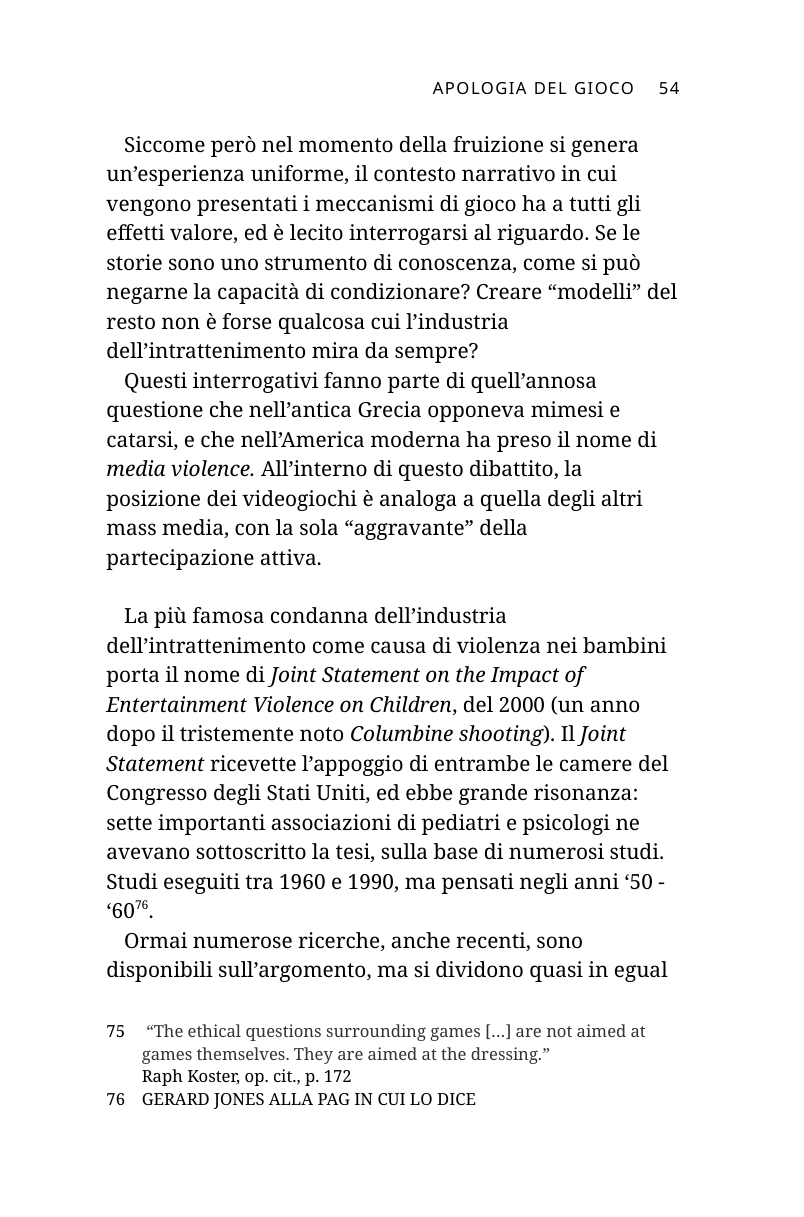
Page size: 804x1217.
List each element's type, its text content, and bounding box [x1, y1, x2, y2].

text Raph Koster, op. cit., p. 172 [106, 1065, 679, 1088]
text Questi interrogativi fanno parte di quell’annosa questione che nell’antica Grecia opponeva mimesi e catarsi, e che nell’America moderna ha preso il nome di media violence. All’interno di questo dibattito, la posizione dei videogiochi è analoga a quella degli altri mass media, con la sola “aggravante” della partecipazione attiva. [106, 365, 679, 571]
text La più famosa condanna dell’industria dell’intrattenimento come causa di violenza nei bambini porta il nome di Joint Statement on the Impact of Entertainment Violence on Children, del 2000 (un anno dopo il tristemente noto Columbine shooting). Il Joint Statement ricevette l’appoggio di entrambe le camere del Congresso degli Stati Uniti, ed ebbe grande risonanza: sette importanti associazioni di pediatri e psicologi ne avevano sottoscritto la tesi, sulla base di numerosi studi. Studi eseguiti tra 1960 e 1990, ma pensati negli anni ‘50 - ‘60. [106, 601, 679, 925]
text “The ethical questions surrounding games […] are not aimed at games themselves. They are aimed at the dressing.” [106, 1019, 679, 1065]
text Ormai numerose ricerche, anche recenti, sono disponibili sull’argomento, ma si dividono quasi in egual [106, 925, 679, 984]
text Siccome però nel momento della fruizione si genera un’esperienza uniforme, il contesto narrativo in cui vengono presentati i meccanismi di gioco ha a tutti gli effetti valore, ed è lecito interrogarsi al riguardo. Se le storie sono uno strumento di conoscenza, come si può negarne la capacità di condizionare? Creare “modelli” del resto non è forse qualcosa cui l’industria dell’intrattenimento mira da sempre? [106, 129, 679, 365]
text GERARD JONES ALLA PAG IN CUI LO DICE [106, 1088, 679, 1110]
